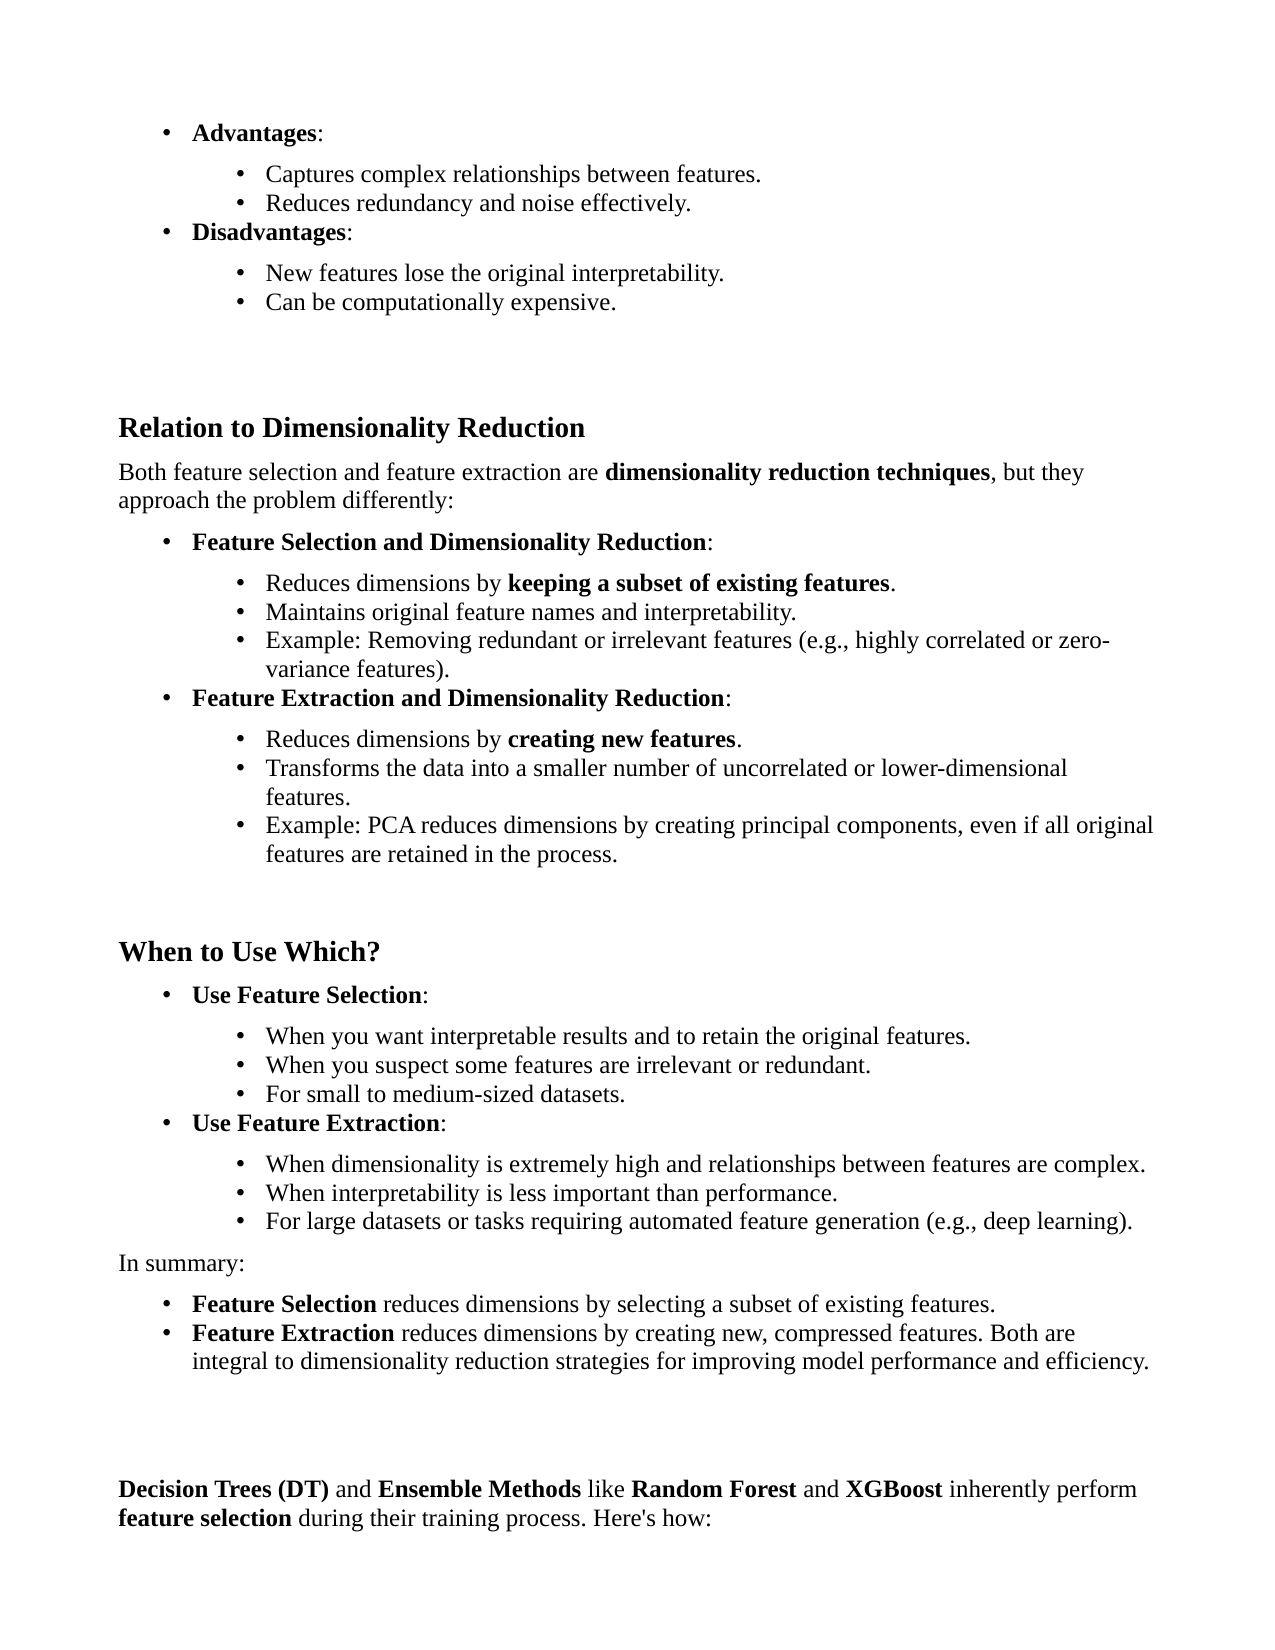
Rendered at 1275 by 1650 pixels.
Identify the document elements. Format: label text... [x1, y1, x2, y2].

list Transforms the data into a smaller number of uncorrelated or lower-dimensional features. [236, 753, 1157, 810]
list When dimensionality is extremely high and relationships between features are complex. [236, 1149, 1157, 1178]
list Example: PCA reduces dimensions by creating principal components, even if all original features are retained in the process. [236, 810, 1157, 868]
list Captures complex relationships between features. [236, 159, 1157, 188]
list For large datasets or tasks requiring automated feature generation (e.g., deep learning). [236, 1206, 1157, 1235]
list Maintains original feature names and interpretability. [236, 597, 1157, 625]
list For small to medium-sized datasets. [236, 1079, 1157, 1108]
list Advantages: [162, 118, 1157, 147]
list When you suspect some features are irrelevant or redundant. [236, 1050, 1157, 1079]
list Feature Selection and Dimensionality Reduction: [162, 527, 1157, 555]
list Reduces dimensions by keeping a subset of existing features. [236, 568, 1157, 597]
list Use Feature Selection: [162, 980, 1157, 1009]
text Decision Trees (DT) and Ensemble Methods like Random Forest and XGBoost inherently perform feature selection during their training process. Here's how: [118, 1474, 1157, 1531]
list When interpretability is less important than performance. [236, 1178, 1157, 1206]
list Feature Extraction reduces dimensions by creating new, compressed features. Both are integral to dimensionality reduction strategies for improving model performance and efficiency. [162, 1318, 1157, 1375]
list Reduces dimensions by creating new features. [236, 724, 1157, 753]
text In summary: [118, 1248, 1157, 1276]
list Feature Extraction and Dimensionality Reduction: [162, 683, 1157, 712]
list Use Feature Extraction: [162, 1108, 1157, 1136]
list When you want interpretable results and to retain the original features. [236, 1021, 1157, 1050]
list Disadvantages: [162, 217, 1157, 246]
list Feature Selection reduces dimensions by selecting a subset of existing features. [162, 1289, 1157, 1318]
subtitle Relation to Dimensionality Reduction [118, 411, 1157, 444]
list Can be computationally expensive. [236, 287, 1157, 316]
list Example: Removing redundant or irrelevant features (e.g., highly correlated or zero-variance features). [236, 625, 1157, 683]
list Reduces redundancy and noise effectively. [236, 188, 1157, 217]
list New features lose the original interpretability. [236, 258, 1157, 287]
subtitle When to Use Which? [118, 934, 1157, 968]
text Both feature selection and feature extraction are dimensionality reduction techniques, but they approach the problem differently: [118, 457, 1157, 514]
